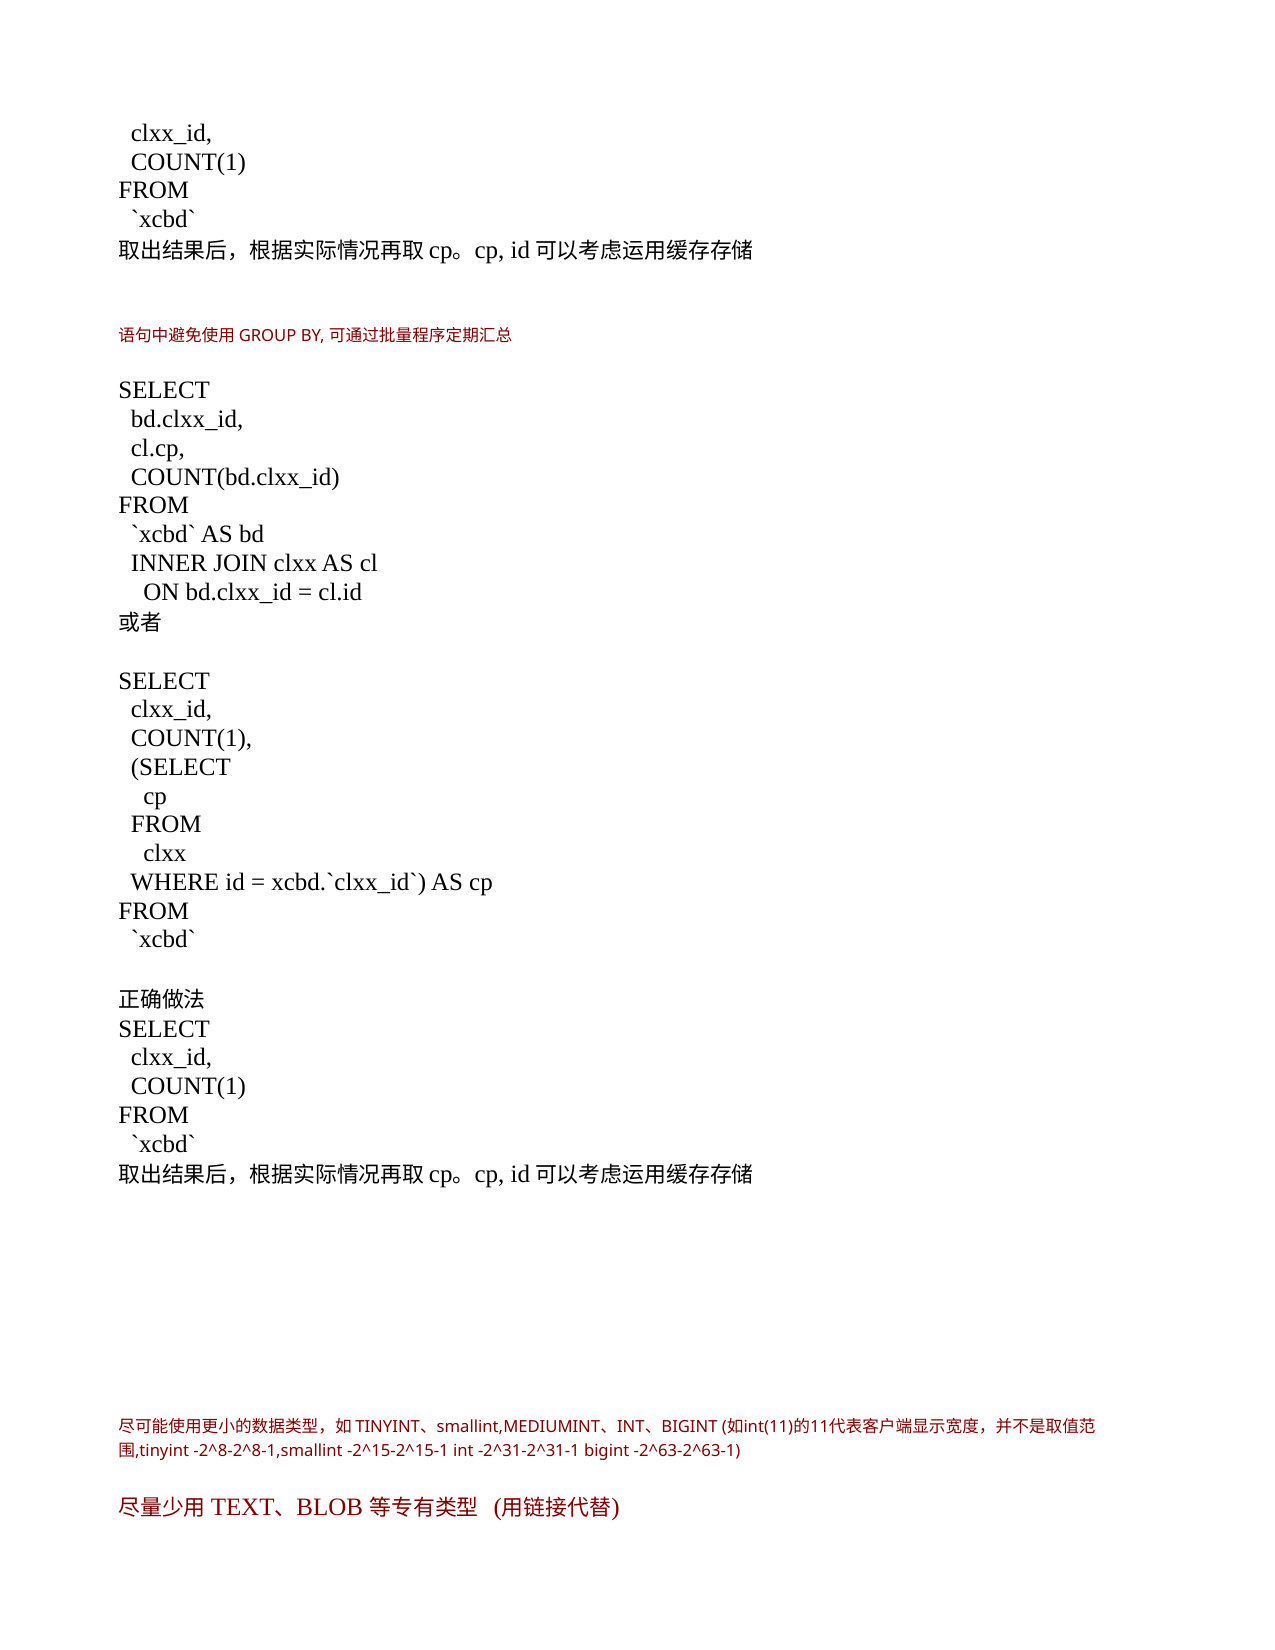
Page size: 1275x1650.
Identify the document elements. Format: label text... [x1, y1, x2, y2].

text COUNT(1), [118, 723, 1157, 752]
text 正确做法 [118, 982, 1157, 1014]
text FROM [118, 1100, 1157, 1129]
text INNER JOIN clxx AS cl [118, 548, 1157, 577]
text FROM [118, 809, 1157, 838]
text clxx_id, [118, 694, 1157, 723]
text 或者 [118, 605, 1157, 637]
text COUNT(bd.clxx_id) [118, 462, 1157, 490]
text ON bd.clxx_id = cl.id [118, 577, 1157, 605]
text clxx_id, [118, 118, 1157, 147]
text SELECT [118, 666, 1157, 694]
text COUNT(1) [118, 1071, 1157, 1100]
text bd.clxx_id, [118, 404, 1157, 433]
text FROM [118, 490, 1157, 519]
text `xcbd` [118, 204, 1157, 233]
text `xcbd` [118, 1129, 1157, 1157]
text cp [118, 781, 1157, 809]
text 取出结果后，根据实际情况再取cp。cp, id可以考虑运用缓存存储 [118, 1157, 1157, 1189]
text cl.cp, [118, 433, 1157, 462]
text FROM [118, 176, 1157, 204]
text clxx_id, [118, 1042, 1157, 1071]
text SELECT [118, 375, 1157, 404]
text 取出结果后，根据实际情况再取cp。cp, id可以考虑运用缓存存储 [118, 233, 1157, 265]
text FROM [118, 896, 1157, 924]
text 尽量少用 TEXT、BLOB 等专有类型 (用链接代替) [118, 1490, 1157, 1522]
text (SELECT [118, 752, 1157, 781]
text COUNT(1) [118, 147, 1157, 176]
text clxx [118, 838, 1157, 867]
text 尽可能使用更小的数据类型，如 TINYINT、smallint,MEDIUMINT、INT、BIGINT (如int(11)的11代表客户端显示宽度，并不是取值范围,tinyint -2^8-2^8-1,smallint -2^15-2^15-1 int -2^31-2^31-1 bigint -2^63-2^63-1) [118, 1413, 1157, 1462]
text `xcbd` [118, 924, 1157, 953]
text SELECT [118, 1014, 1157, 1042]
text WHERE id = xcbd.`clxx_id`) AS cp [118, 867, 1157, 896]
text `xcbd` AS bd [118, 519, 1157, 548]
text 语句中避免使用 GROUP BY, 可通过批量程序定期汇总 [118, 322, 1157, 347]
